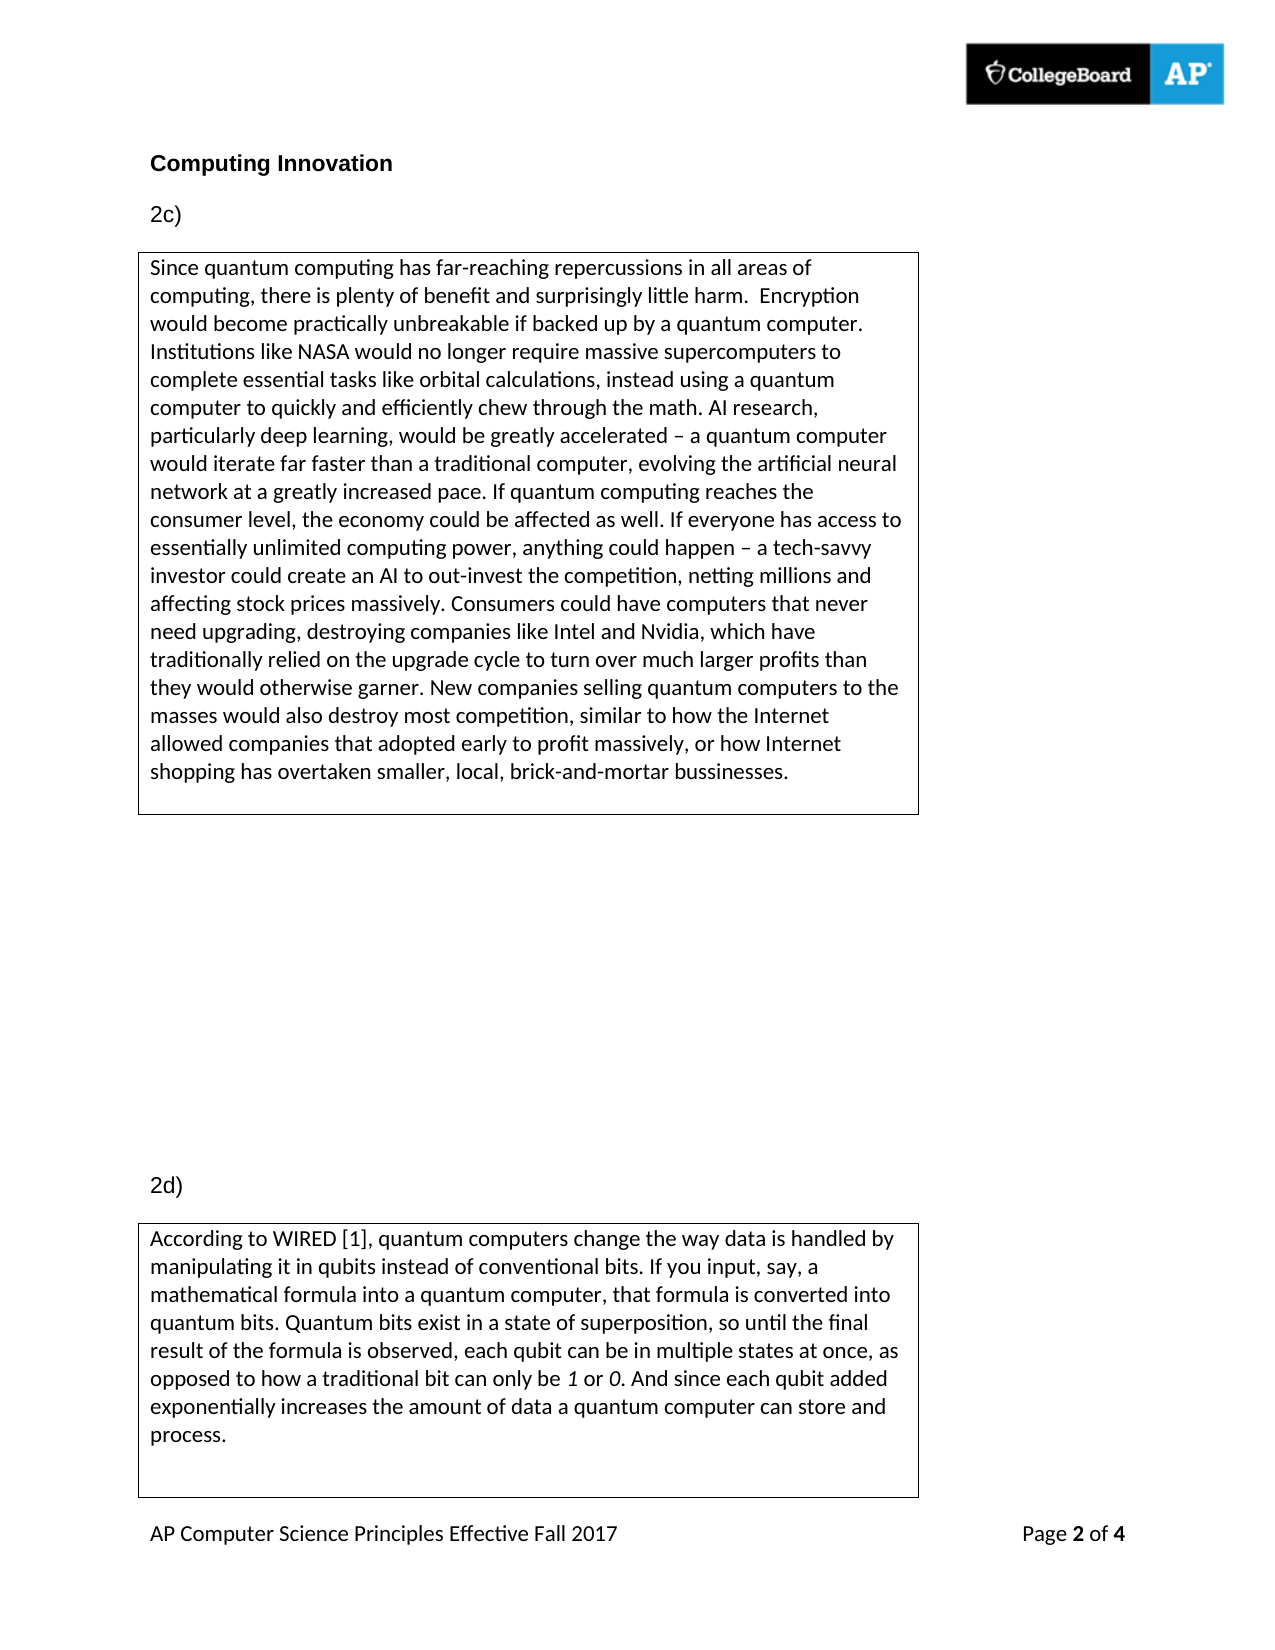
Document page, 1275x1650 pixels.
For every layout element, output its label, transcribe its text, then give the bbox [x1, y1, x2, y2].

picture [961, 38, 1228, 110]
text 2d) [150, 1172, 1125, 1198]
text 2c) [150, 201, 1125, 227]
text Computing Innovation [150, 150, 1125, 176]
table_header Since quantum computing has far-reaching repercussions in all areas of computing, there is plenty of benefit and surprisingly little harm. Encryption would become practically unbreakable if backed up by a quantum computer. Institutions like NASA would no longer require massive supercomputers to complete essential tasks like orbital calculations, instead using a quantum computer to quickly and efficiently chew through the math. AI research, particularly deep learning, would be greatly accelerated – a quantum computer would iterate far faster than a traditional computer, evolving the artificial neural network at a greatly increased pace. If quantum computing reaches the consumer level, the economy could be affected as well. If everyone has access to essentially unlimited computing power, anything could happen – a tech-savvy investor could create an AI to out-invest the competition, netting millions and affecting stock prices massively. Consumers could have computers that never need upgrading, destroying companies like Intel and Nvidia, which have traditionally relied on the upgrade cycle to turn over much larger profits than they would otherwise garner. New companies selling quantum computers to the masses would also destroy most competition, similar to how the Internet allowed companies that adopted early to profit massively, or how Internet shopping has overtaken smaller, local, brick-and-mortar bussinesses. [139, 253, 918, 813]
table_header According to WIRED [1], quantum computers change the way data is handled by manipulating it in qubits instead of conventional bits. If you input, say, a mathematical formula into a quantum computer, that formula is converted into quantum bits. Quantum bits exist in a state of superposition, so until the final result of the formula is observed, each qubit can be in multiple states at once, as opposed to how a traditional bit can only be 1 or 0. And since each qubit added exponentially increases the amount of data a quantum computer can store and process. [139, 1224, 918, 1497]
